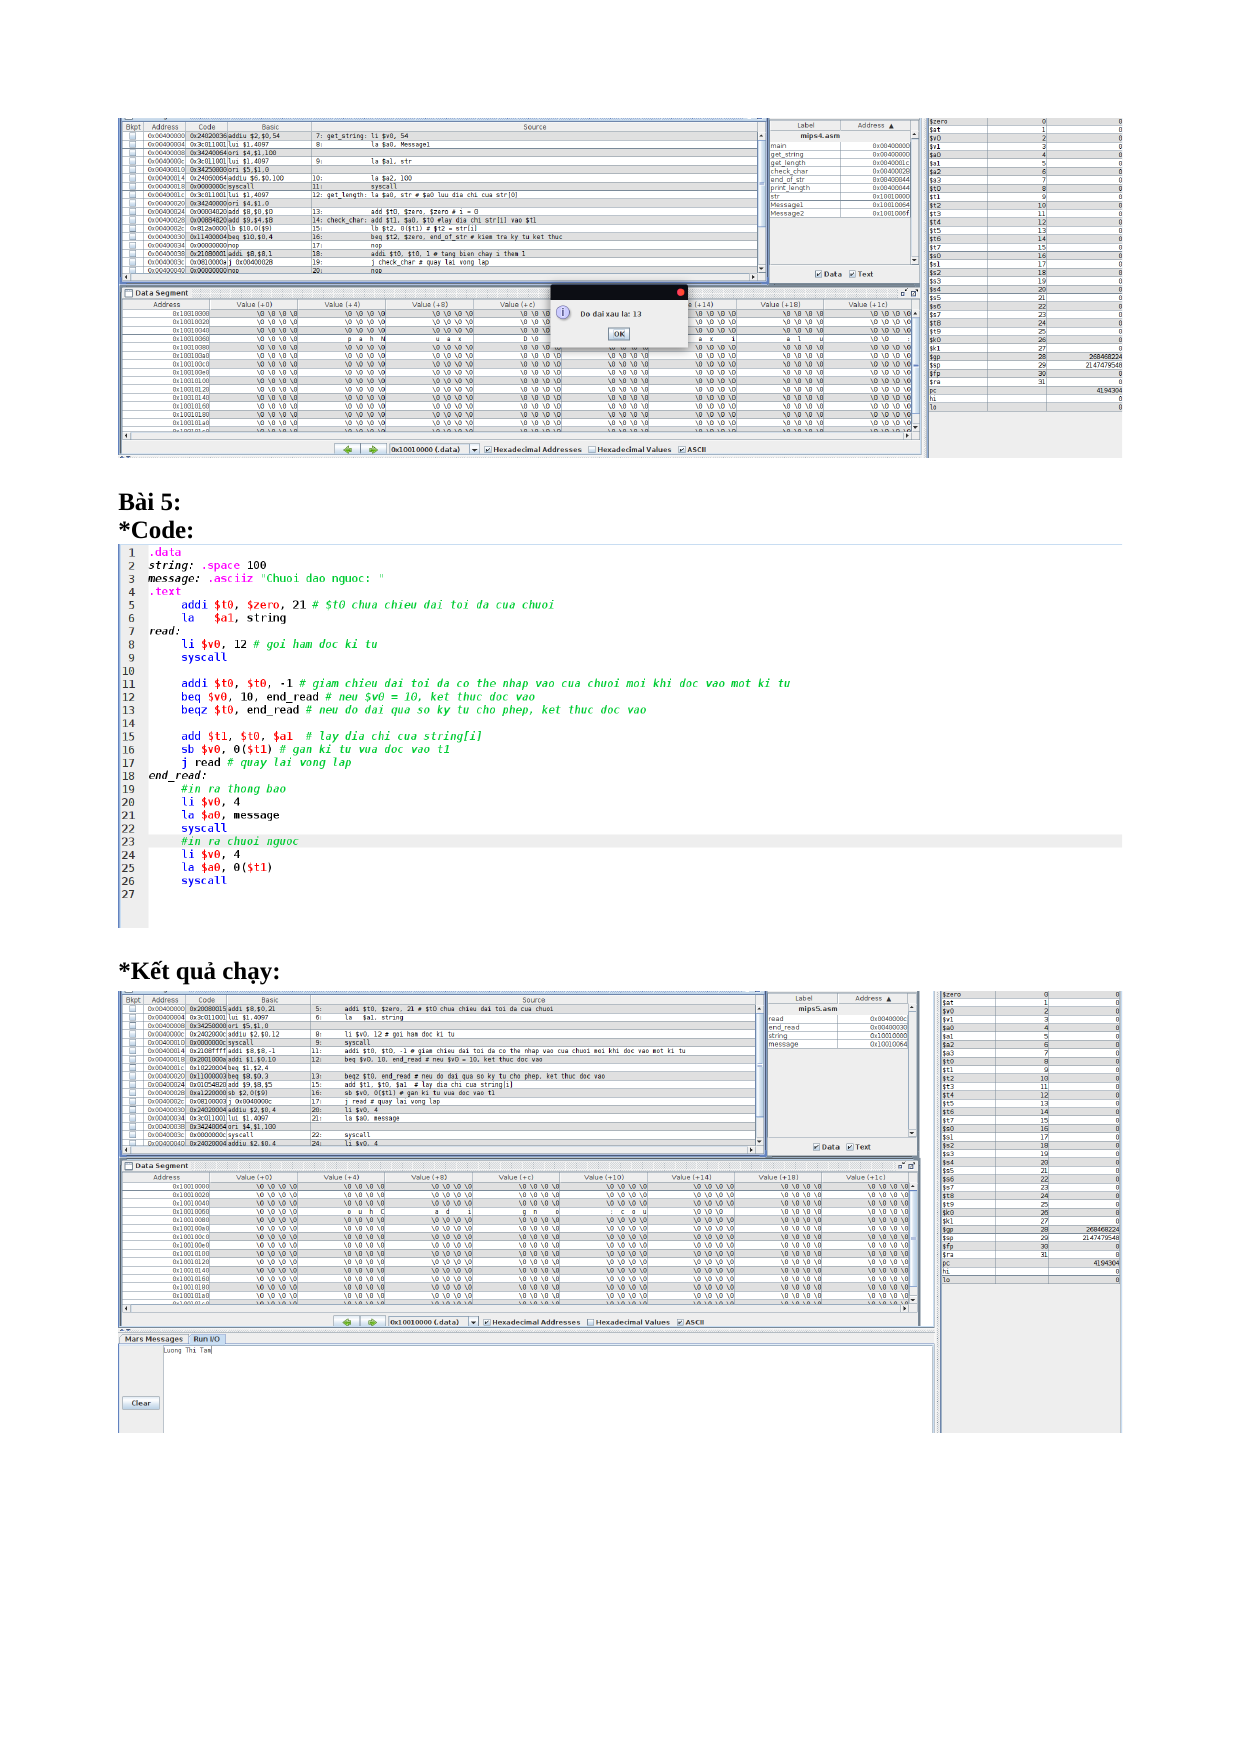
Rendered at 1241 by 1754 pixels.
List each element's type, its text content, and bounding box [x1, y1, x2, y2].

text Bài 5: [118, 487, 1122, 515]
picture [118, 544, 1123, 928]
picture [118, 991, 1123, 1433]
picture [118, 118, 1123, 458]
text *Kết quả chạy: [118, 956, 1122, 985]
text *Code: [118, 515, 1122, 544]
